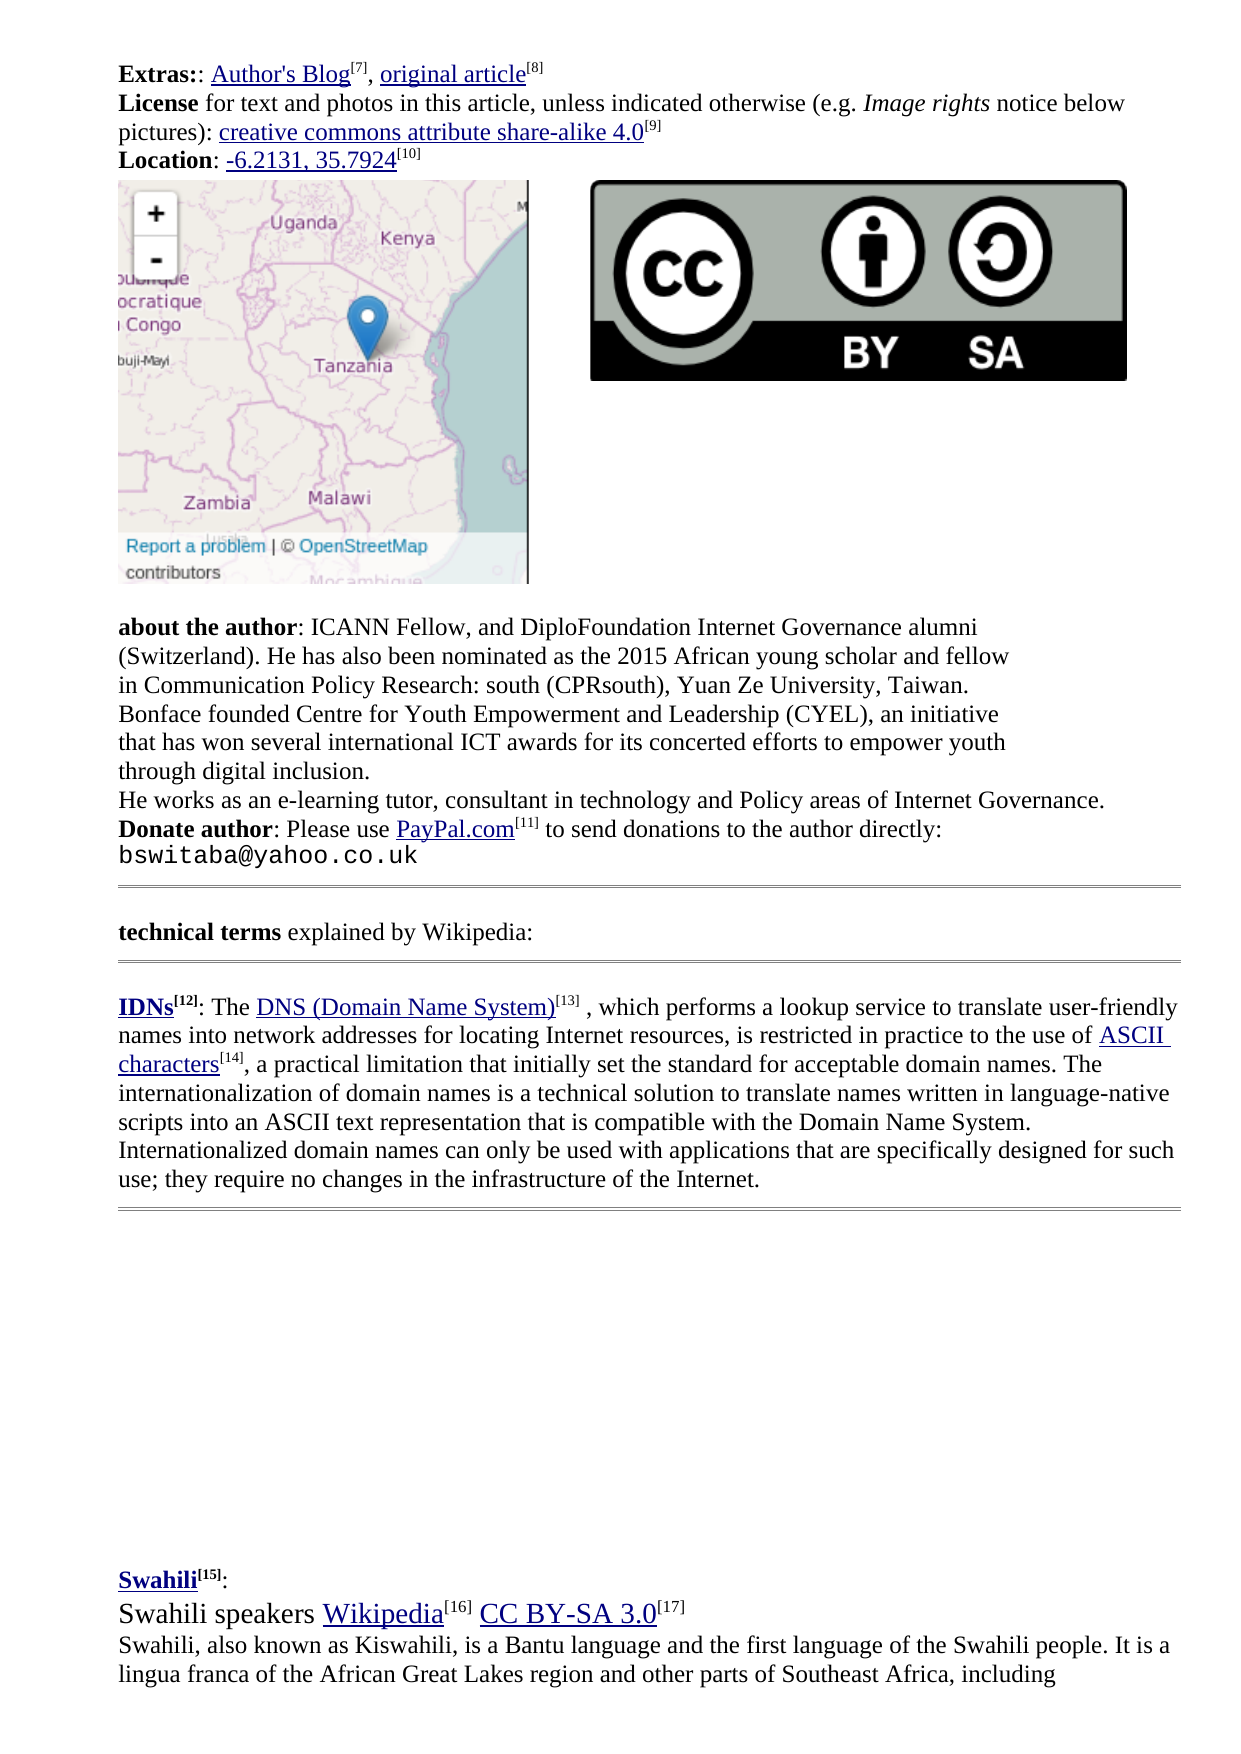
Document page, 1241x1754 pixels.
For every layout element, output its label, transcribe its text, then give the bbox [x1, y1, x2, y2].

text technical terms explained by Wikipedia: [118, 917, 1181, 946]
text Name: Bonface WITABA Contact: @bswitaba, bswitaba@yahoo.co.uk Shorturl: goo.gl/APjz7V Hashtag: #IDN Fork / improve: on Github Extras:: Author's Blog, original article License for text and photos in this article, unless indicated otherwise (e.g. Image rights notice below pictures): creative commons attribute share-alike 4.0 Location: -6.2131, 35.7924 [118, 59, 1181, 174]
text IDNs: The DNS (Domain Name System) , which performs a lookup service to translate user-friendly names into network addresses for locating Internet resources, is restricted in practice to the use of ASCII characters, a practical limitation that initially set the standard for acceptable domain names. The internationalization of domain names is a technical solution to translate names written in language-native scripts into an ASCII text representation that is compatible with the Domain Name System. Internationalized domain names can only be used with applications that are specifically designed for such use; they require no changes in the infrastructure of the Internet. [118, 992, 1181, 1193]
text Swahili: Swahili speakers Wikipedia CC BY-SA 3.0 Swahili, also known as Kiswahili, is a Bantu language and the first language of the Swahili people. It is a lingua franca of the African Great Lakes region and other parts of Southeast Africa, including Tanzania, Kenya, Uganda, Rwanda, Burundi, Mozambique, and the Democratic Republic of the Congo. The closely related Comorian language, spoken in the Comoros Islands, is sometimes considered a dialect. Although only around five to fifteen million people speak Swahili as their first language, it is used as a lingua franca in much of Southeast Africa. Estimates of the total number of Swahili speakers vary widely, from 60 million to over 150 million. Swahili serves as a national language of four nations: Tanzania, Kenya, Uganda, and the Democratic Republic of the Congo. Shikomor, the official language in Comoros and also spoken in Mayotte (Shimaore), is related to Swahili. Swahili is also one of the working languages of the African Union and one of the official languages of the East African Community. A significant fraction of Swahili vocabulary is derived from Arabic through contact with Arabic-speaking Muslim inhabitants of the Swahili Coast. It has also incorporated German, Portuguese, English, Hindustani, and French words into its vocabulary through contact with empire builders, traders, and slavers during the past five centuries. [118, 1239, 1181, 1687]
picture [590, 180, 1127, 381]
picture [118, 180, 529, 584]
text about the author: ICANN Fellow, and DiploFoundation Internet Governance alumni (Switzerland). He has also been nominated as the 2015 African young scholar and fellow in Communication Policy Research: south (CPRsouth), Yuan Ze University, Taiwan. Bonface founded Centre for Youth Empowerment and Leadership (CYEL), an initiative that has won several international ICT awards for its concerted efforts to empower youth through digital inclusion. He works as an e-learning tutor, consultant in technology and Policy areas of Internet Governance. Donate author: Please use PayPal.com to send donations to the author directly: bswitaba@yahoo.co.uk [118, 174, 1181, 871]
